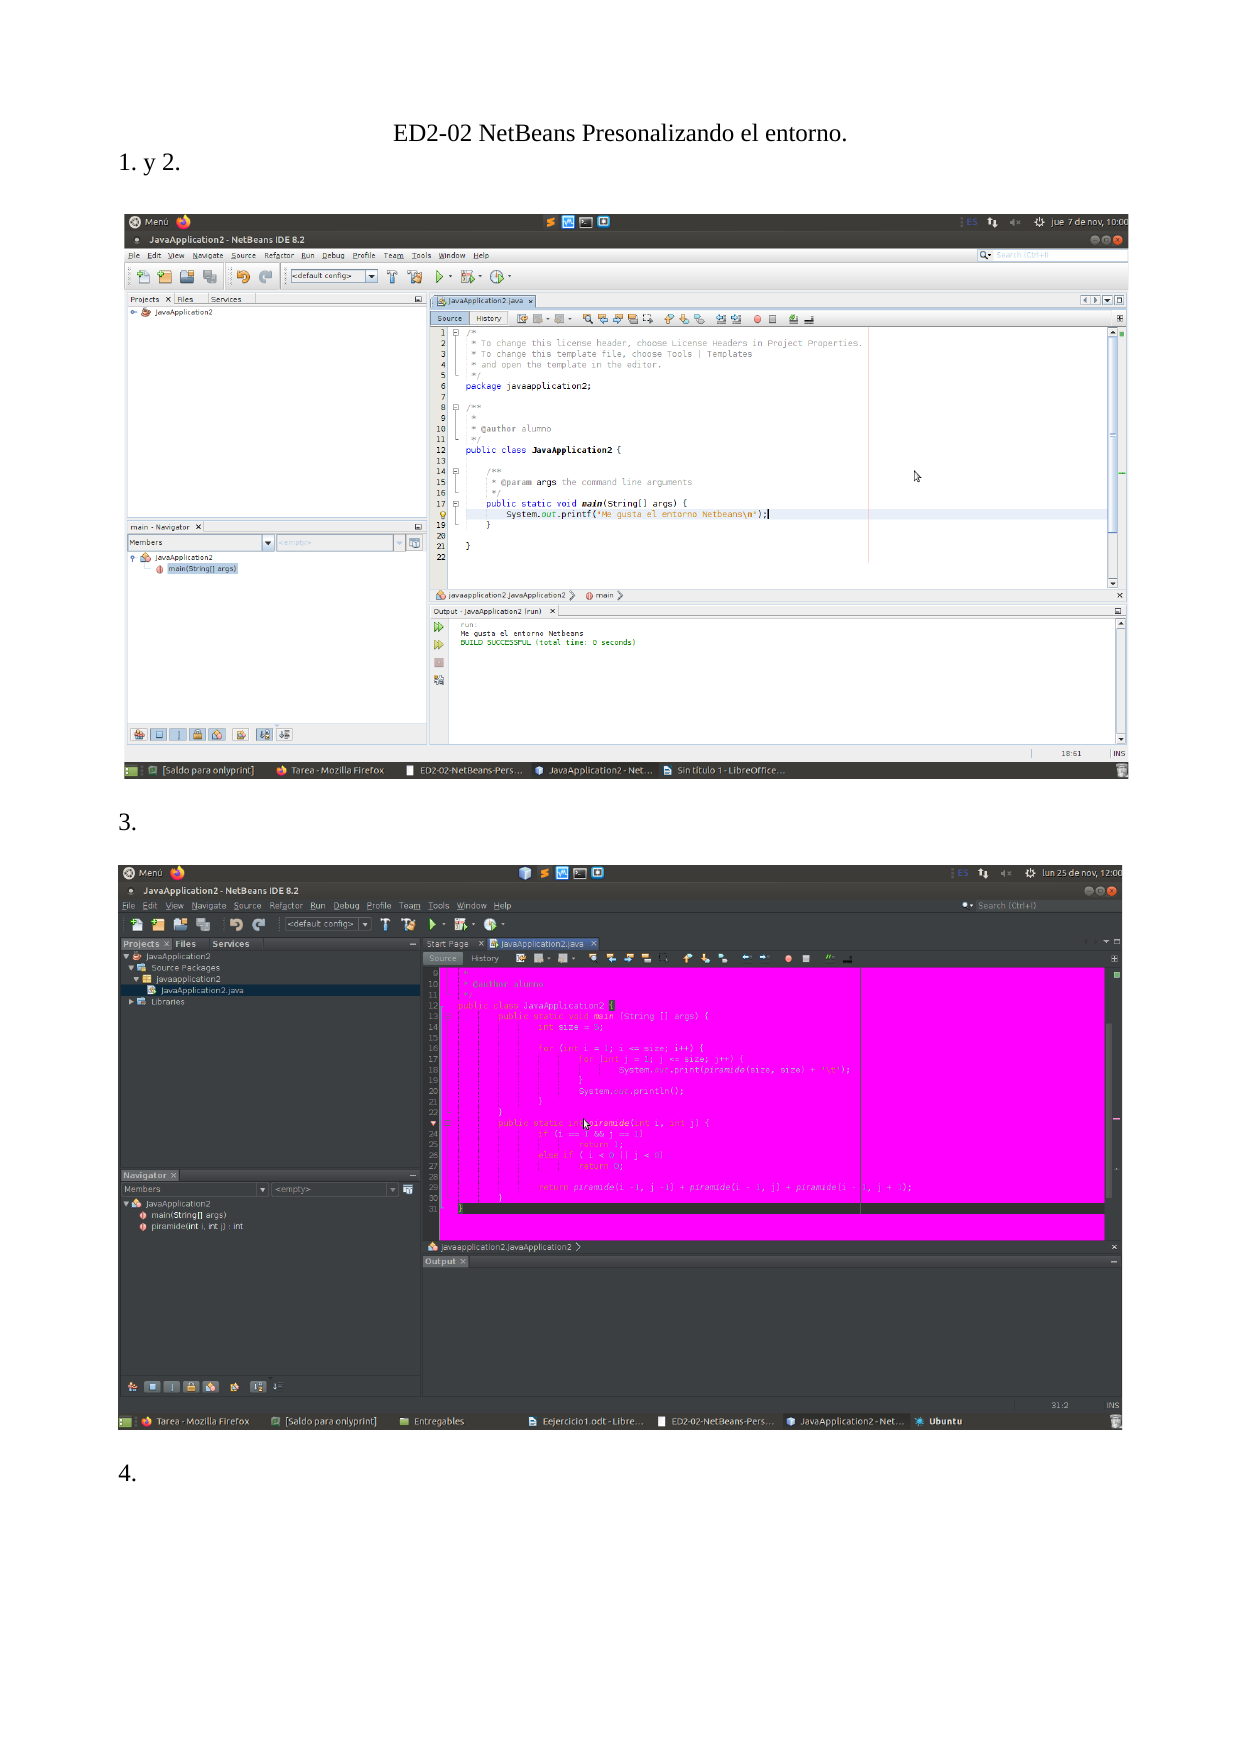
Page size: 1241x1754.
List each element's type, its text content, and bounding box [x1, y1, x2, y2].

text 3. [118, 807, 1122, 836]
picture [124, 214, 1129, 779]
text ED2-02 NetBeans Presonalizando el entorno. [118, 118, 1122, 147]
picture [118, 865, 1123, 1430]
text 1. y 2. [118, 147, 1122, 176]
text 4. [118, 1458, 1122, 1487]
